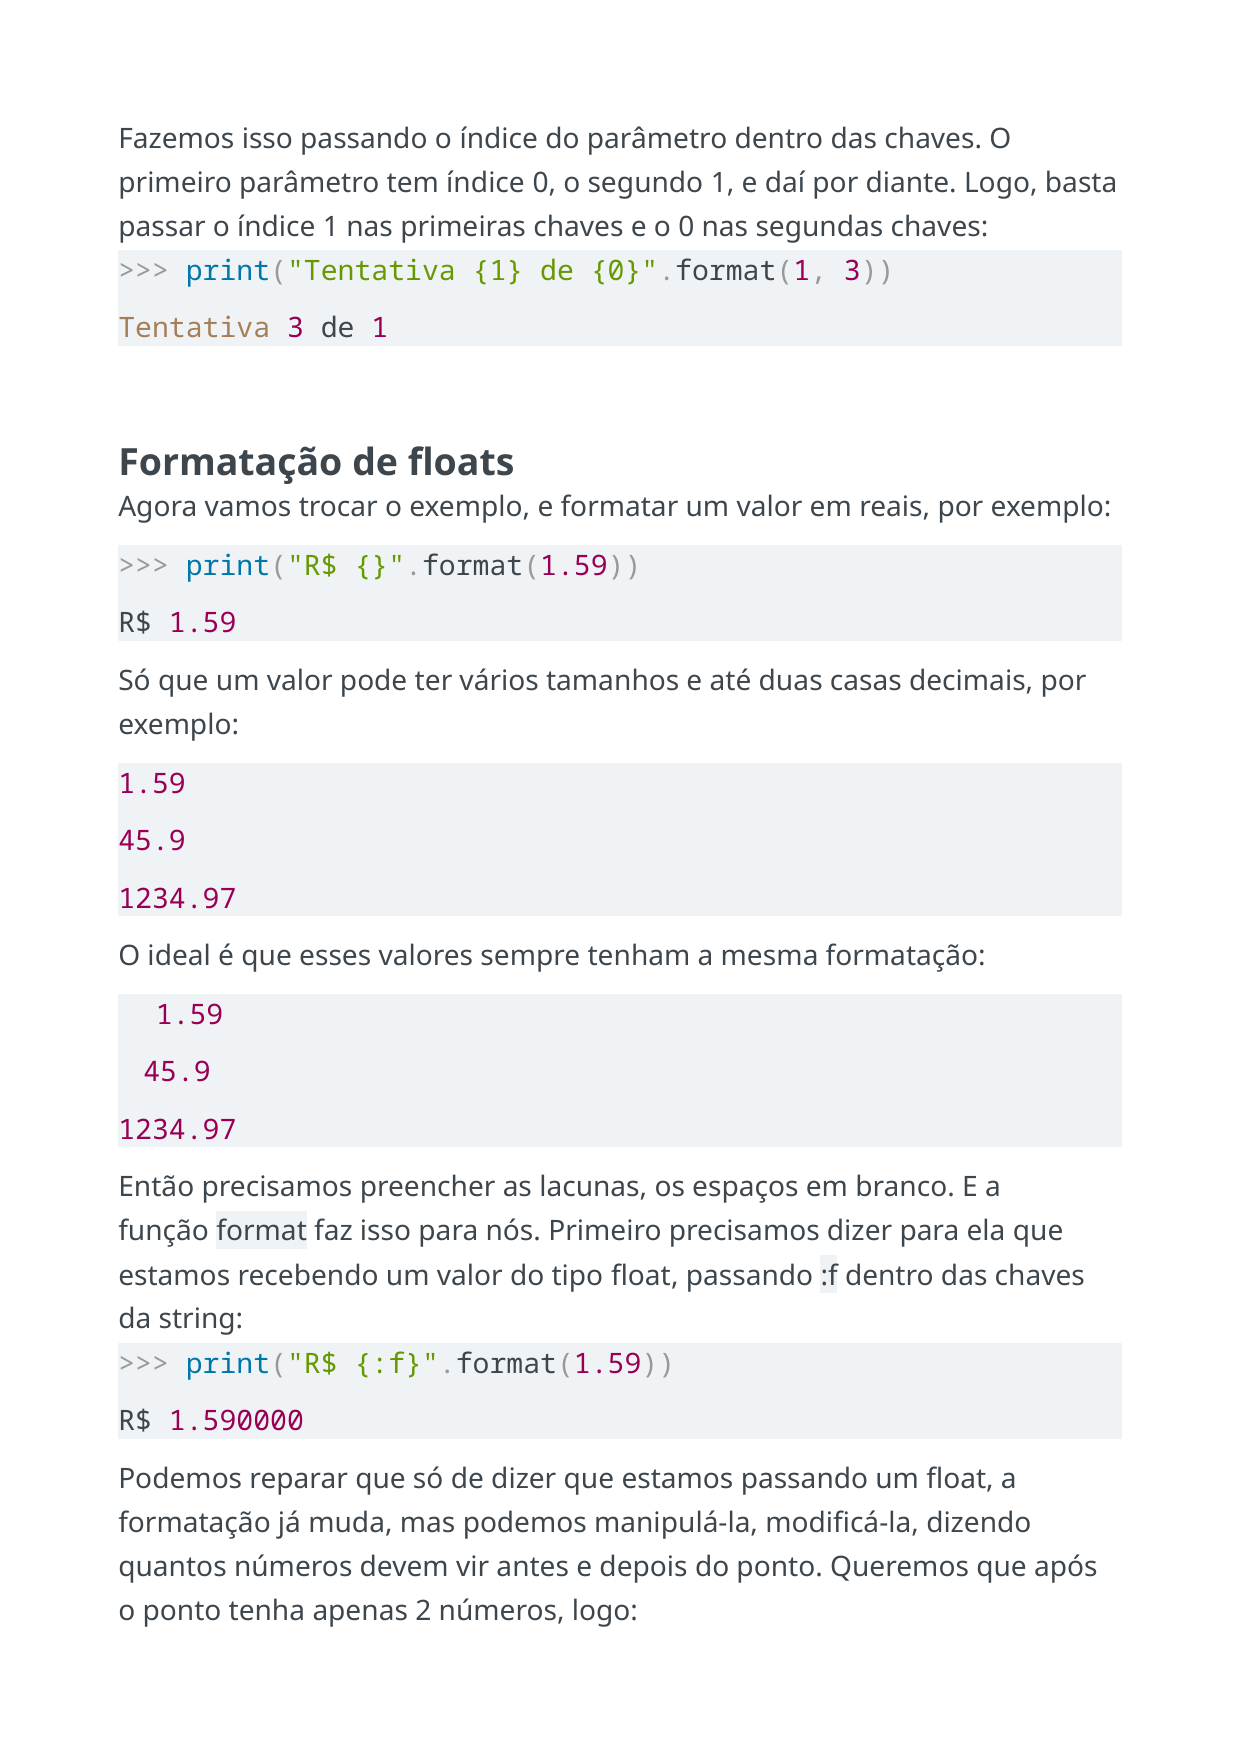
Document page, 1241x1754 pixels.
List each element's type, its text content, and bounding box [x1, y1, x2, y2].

text >>> print("Tentativa {1} de {0}".format(1, 3)) [118, 250, 1122, 289]
text Só que um valor pode ter vários tamanhos e até duas casas decimais, por exemplo: [118, 660, 1122, 743]
text Então precisamos preencher as lacunas, os espaços em branco. E a função format faz isso para nós. Primeiro precisamos dizer para ela que estamos recebendo um valor do tipo float, passando :f dentro das chaves da string: [118, 1167, 1122, 1337]
text Fazemos isso passando o índice do parâmetro dentro das chaves. O primeiro parâmetro tem índice 0, o segundo 1, e daí por diante. Logo, basta passar o índice 1 nas primeiras chaves e o 0 nas segundas chaves: [118, 118, 1122, 244]
text 1234.97 [118, 878, 1122, 916]
text Podemos reparar que só de dizer que estamos passando um float, a formatação já muda, mas podemos manipulá-la, modificá-la, dizendo quantos números devem vir antes e depois do ponto. Queremos que após o ponto tenha apenas 2 números, logo: [118, 1458, 1122, 1628]
text 45.9 [118, 821, 1122, 859]
subtitle Formatação de floats [118, 436, 1122, 487]
text O ideal é que esses valores sempre tenham a mesma formatação: [118, 936, 1122, 974]
text 45.9 [118, 1052, 1122, 1090]
text 1.59 [118, 763, 1122, 801]
text 1234.97 [118, 1109, 1122, 1147]
text >>> print("R$ {:f}".format(1.59)) [118, 1343, 1122, 1381]
text Tentativa 3 de 1 [118, 308, 1122, 346]
text Agora vamos trocar o exemplo, e formatar um valor em reais, por exemplo: [118, 487, 1122, 525]
text R$ 1.59 [118, 603, 1122, 641]
text R$ 1.590000 [118, 1400, 1122, 1439]
text 1.59 [118, 994, 1122, 1032]
text >>> print("R$ {}".format(1.59)) [118, 545, 1122, 584]
